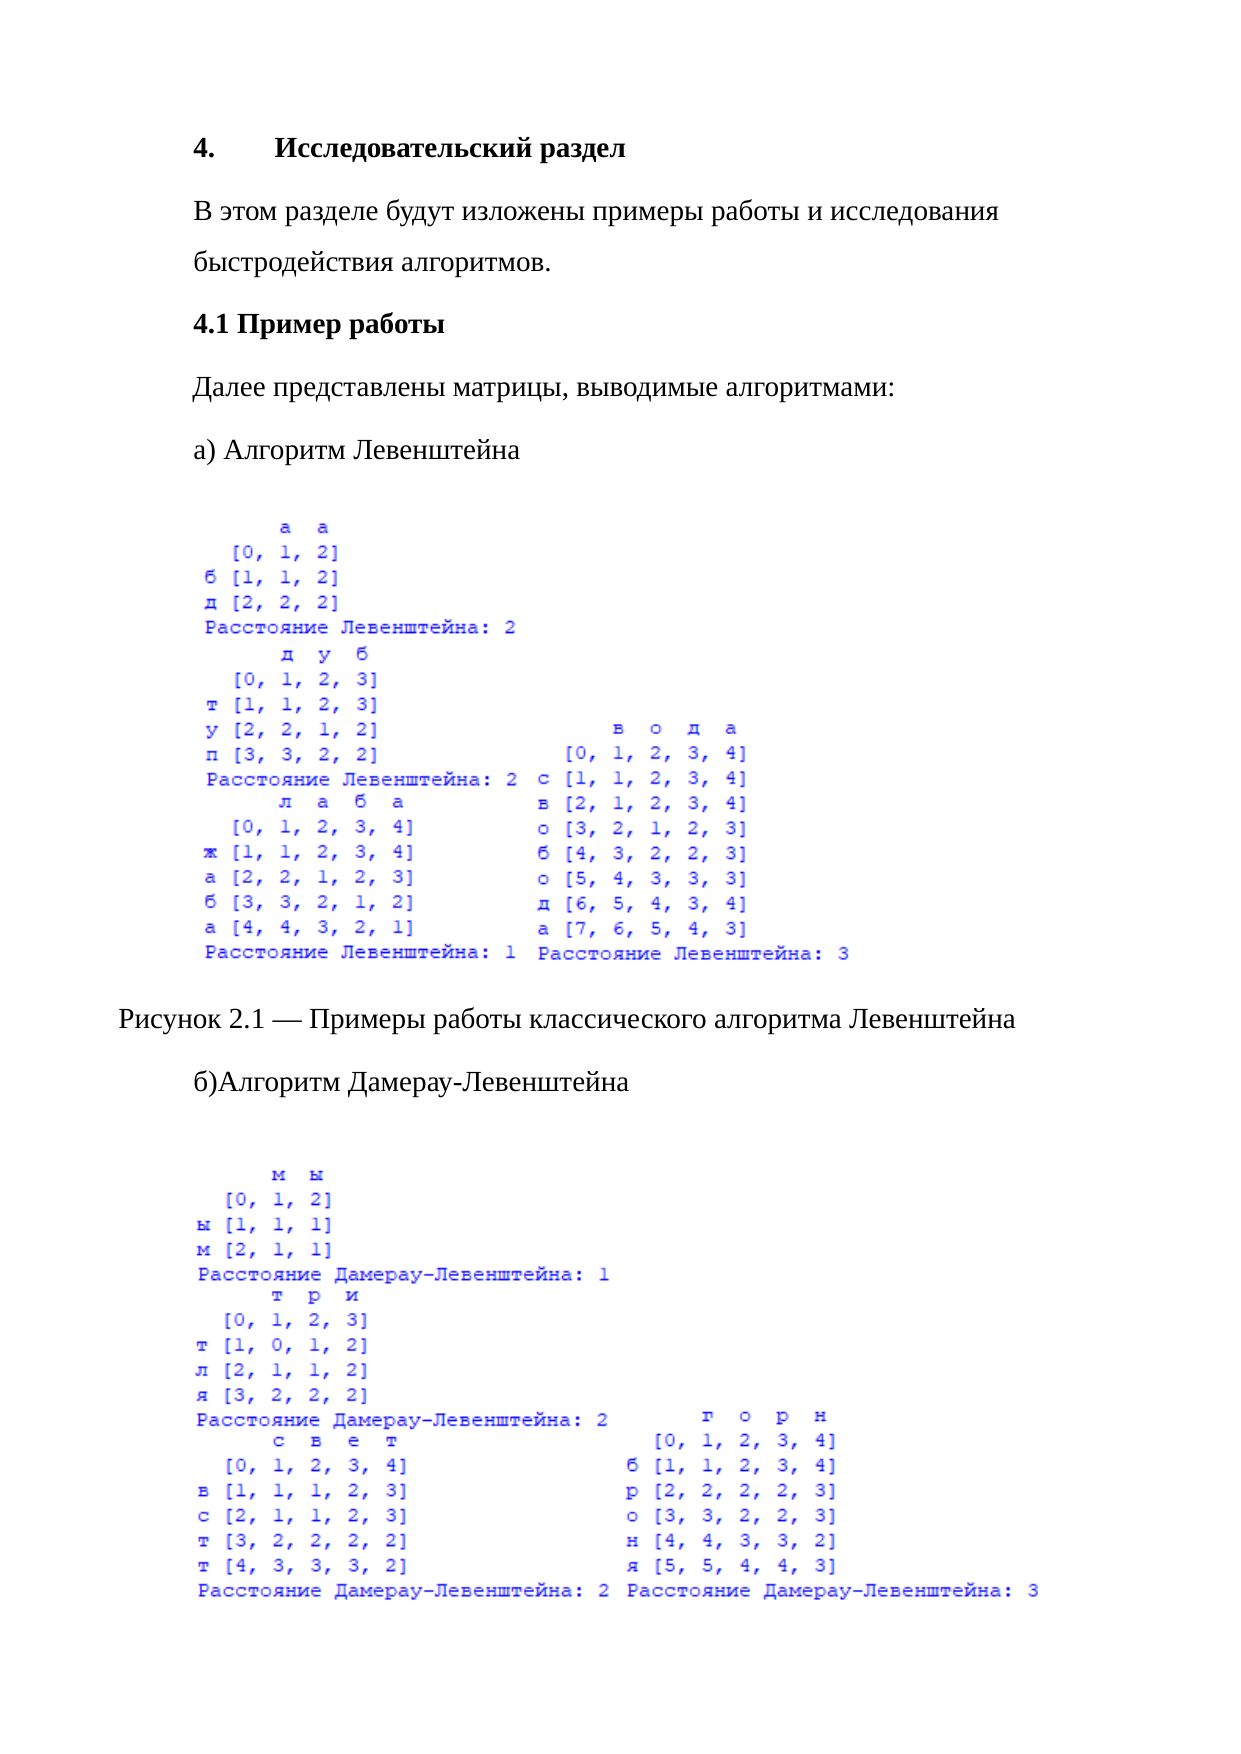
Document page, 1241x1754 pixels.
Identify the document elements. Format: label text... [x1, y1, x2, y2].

list В этом разделе будут изложены примеры работы и исследования быстродействия алгоритмов. [156, 193, 1122, 277]
picture [192, 1168, 1049, 1614]
list б)Алгоритм Дамерау-Левенштейна [156, 1064, 1122, 1097]
text Далее представлены матрицы, выводимые алгоритмами: [118, 369, 1122, 403]
list 4. Исследовательский раздел [156, 131, 1122, 164]
text Рисунок 2.1 — Примеры работы классического алгоритма Левенштейна [118, 495, 1122, 1034]
list а) Алгоритм Левенштейна [156, 432, 1122, 466]
list 4.1 Пример работы [156, 307, 1122, 340]
picture [198, 517, 878, 985]
